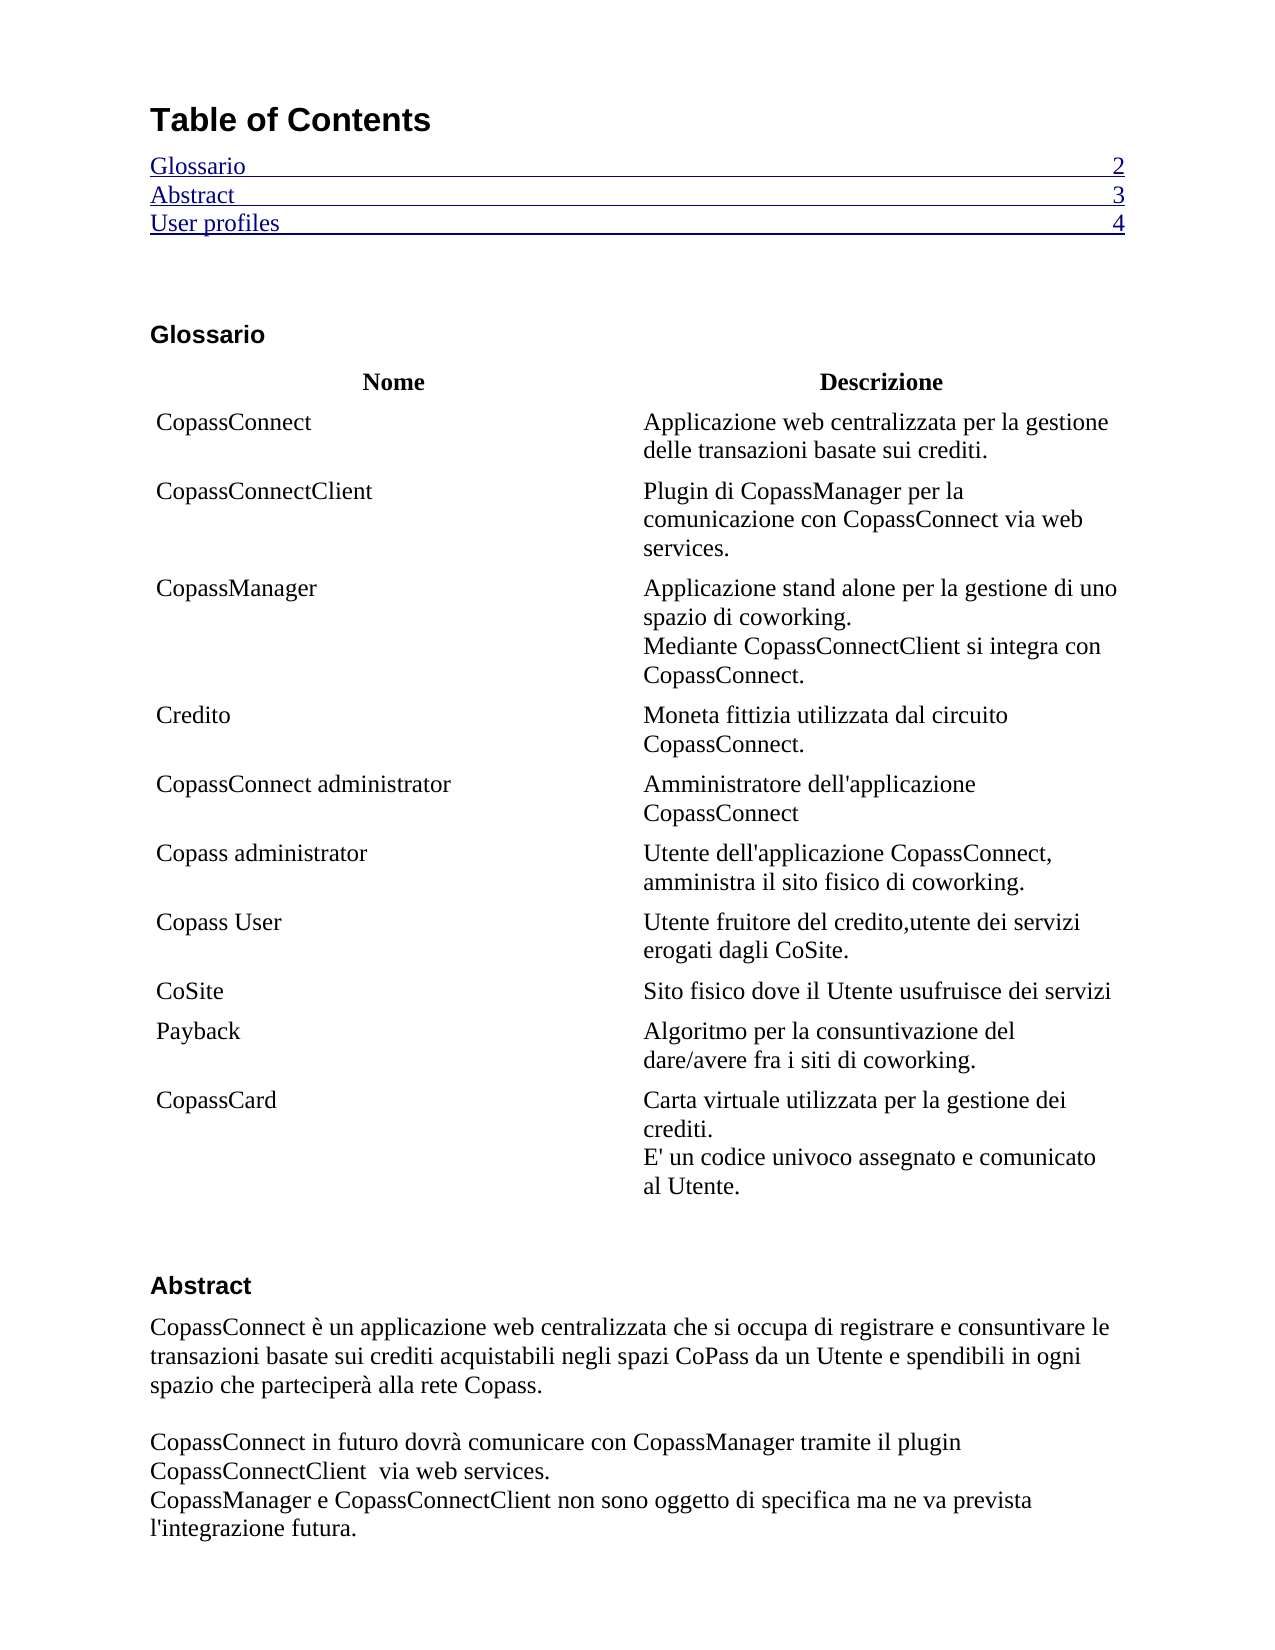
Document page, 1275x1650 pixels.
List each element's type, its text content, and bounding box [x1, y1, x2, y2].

text Glossario 2 [150, 151, 1125, 176]
table_cell Utente fruitore del credito,utente dei servizi erogati dagli CoSite. [638, 901, 1125, 970]
table_cell CopassManager [150, 568, 637, 694]
text CopassConnect in futuro dovrà comunicare con CopassManager tramite il plugin CopassConnectClient via web services. [150, 1427, 1125, 1485]
table_cell CopassConnect [150, 401, 637, 470]
table_cell Plugin di CopassManager per la comunicazione con CopassConnect via web services. [638, 470, 1125, 568]
table_cell Copass administrator [150, 832, 637, 901]
table_cell Moneta fittizia utilizzata dal circuito CopassConnect. [638, 694, 1125, 763]
text Glossario [150, 320, 1125, 348]
table_cell Carta virtuale utilizzata per la gestione dei crediti. E' un codice univoco assegnato e comunicato al Utente. [638, 1079, 1125, 1206]
table_header Nome [150, 361, 637, 401]
table_cell Payback [150, 1010, 637, 1079]
table_cell CopassCard [150, 1079, 637, 1206]
table_cell CopassConnectClient [150, 470, 637, 568]
text User profiles 4 [150, 208, 1125, 233]
text CopassConnect è un applicazione web centralizzata che si occupa di registrare e consuntivare le transazioni basate sui crediti acquistabili negli spazi CoPass da un Utente e spendibili in ogni spazio che parteciperà alla rete Copass. [150, 1312, 1125, 1398]
table_cell Algoritmo per la consuntivazione del dare/avere fra i siti di coworking. [638, 1010, 1125, 1079]
table_cell Applicazione stand alone per la gestione di uno spazio di coworking. Mediante CopassConnectClient si integra con CopassConnect. [638, 568, 1125, 694]
table_cell Credito [150, 694, 637, 763]
table_cell CoSite [150, 970, 637, 1010]
table_cell Amministratore dell'applicazione CopassConnect [638, 763, 1125, 832]
text Abstract 3 [150, 180, 1125, 205]
table_cell Applicazione web centralizzata per la gestione delle transazioni basate sui crediti. [638, 401, 1125, 470]
table_cell Copass User [150, 901, 637, 970]
table_cell CopassConnect administrator [150, 763, 637, 832]
table_header Descrizione [638, 361, 1125, 401]
text CopassManager e CopassConnectClient non sono oggetto di specifica ma ne va prevista l'integrazione futura. [150, 1485, 1125, 1542]
text Table of Contents [150, 100, 1125, 138]
text Abstract [150, 1271, 1125, 1300]
table_cell [638, 1206, 1125, 1246]
table_cell Utente dell'applicazione CopassConnect, amministra il sito fisico di coworking. [638, 832, 1125, 901]
table_cell [150, 1206, 637, 1246]
table_cell Sito fisico dove il Utente usufruisce dei servizi [638, 970, 1125, 1010]
